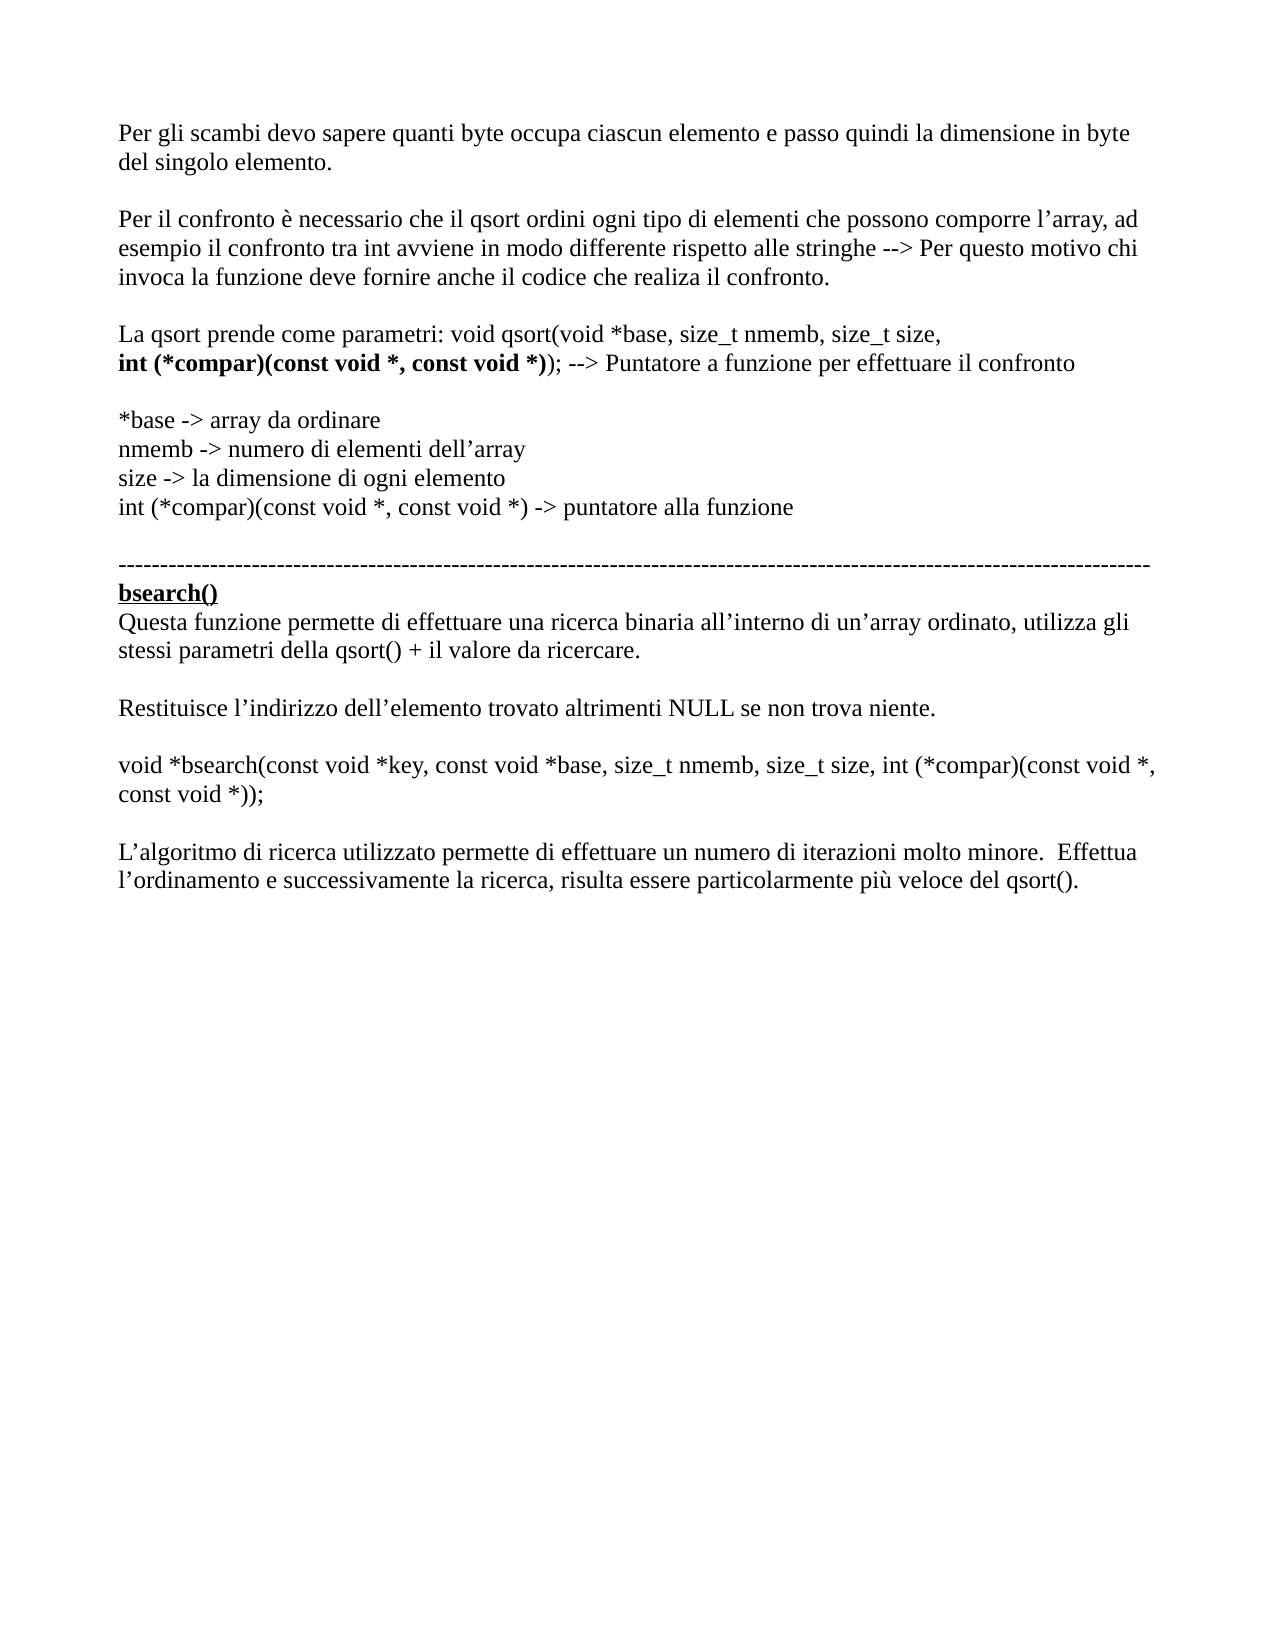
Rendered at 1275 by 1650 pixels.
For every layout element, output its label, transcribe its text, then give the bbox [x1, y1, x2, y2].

text bsearch() [118, 578, 1157, 607]
text L’algoritmo di ricerca utilizzato permette di effettuare un numero di iterazioni molto minore. Effettua l’ordinamento e successivamente la ricerca, risulta essere particolarmente più veloce del qsort(). [118, 837, 1157, 894]
text ---------------------------------------------------------------------------------------------------------------------------- [118, 549, 1157, 578]
text nmemb -> numero di elementi dell’array [118, 434, 1157, 463]
text int (*compar)(const void *, const void *)); --> Puntatore a funzione per effettuare il confronto [118, 348, 1157, 377]
text void *bsearch(const void *key, const void *base, size_t nmemb, size_t size, int (*compar)(const void *, const void *)); [118, 751, 1157, 808]
text int (*compar)(const void *, const void *) -> puntatore alla funzione [118, 492, 1157, 521]
text Questa funzione permette di effettuare una ricerca binaria all’interno di un’array ordinato, utilizza gli stessi parametri della qsort() + il valore da ricercare. [118, 607, 1157, 664]
text Restituisce l’indirizzo dell’elemento trovato altrimenti NULL se non trova niente. [118, 693, 1157, 722]
text Per gli scambi devo sapere quanti byte occupa ciascun elemento e passo quindi la dimensione in byte del singolo elemento. [118, 118, 1157, 176]
text La qsort prende come parametri: void qsort(void *base, size_t nmemb, size_t size, [118, 319, 1157, 348]
text Per il confronto è necessario che il qsort ordini ogni tipo di elementi che possono comporre l’array, ad esempio il confronto tra int avviene in modo differente rispetto alle stringhe --> Per questo motivo chi invoca la funzione deve fornire anche il codice che realiza il confronto. [118, 204, 1157, 291]
text size -> la dimensione di ogni elemento [118, 463, 1157, 492]
text *base -> array da ordinare [118, 406, 1157, 434]
